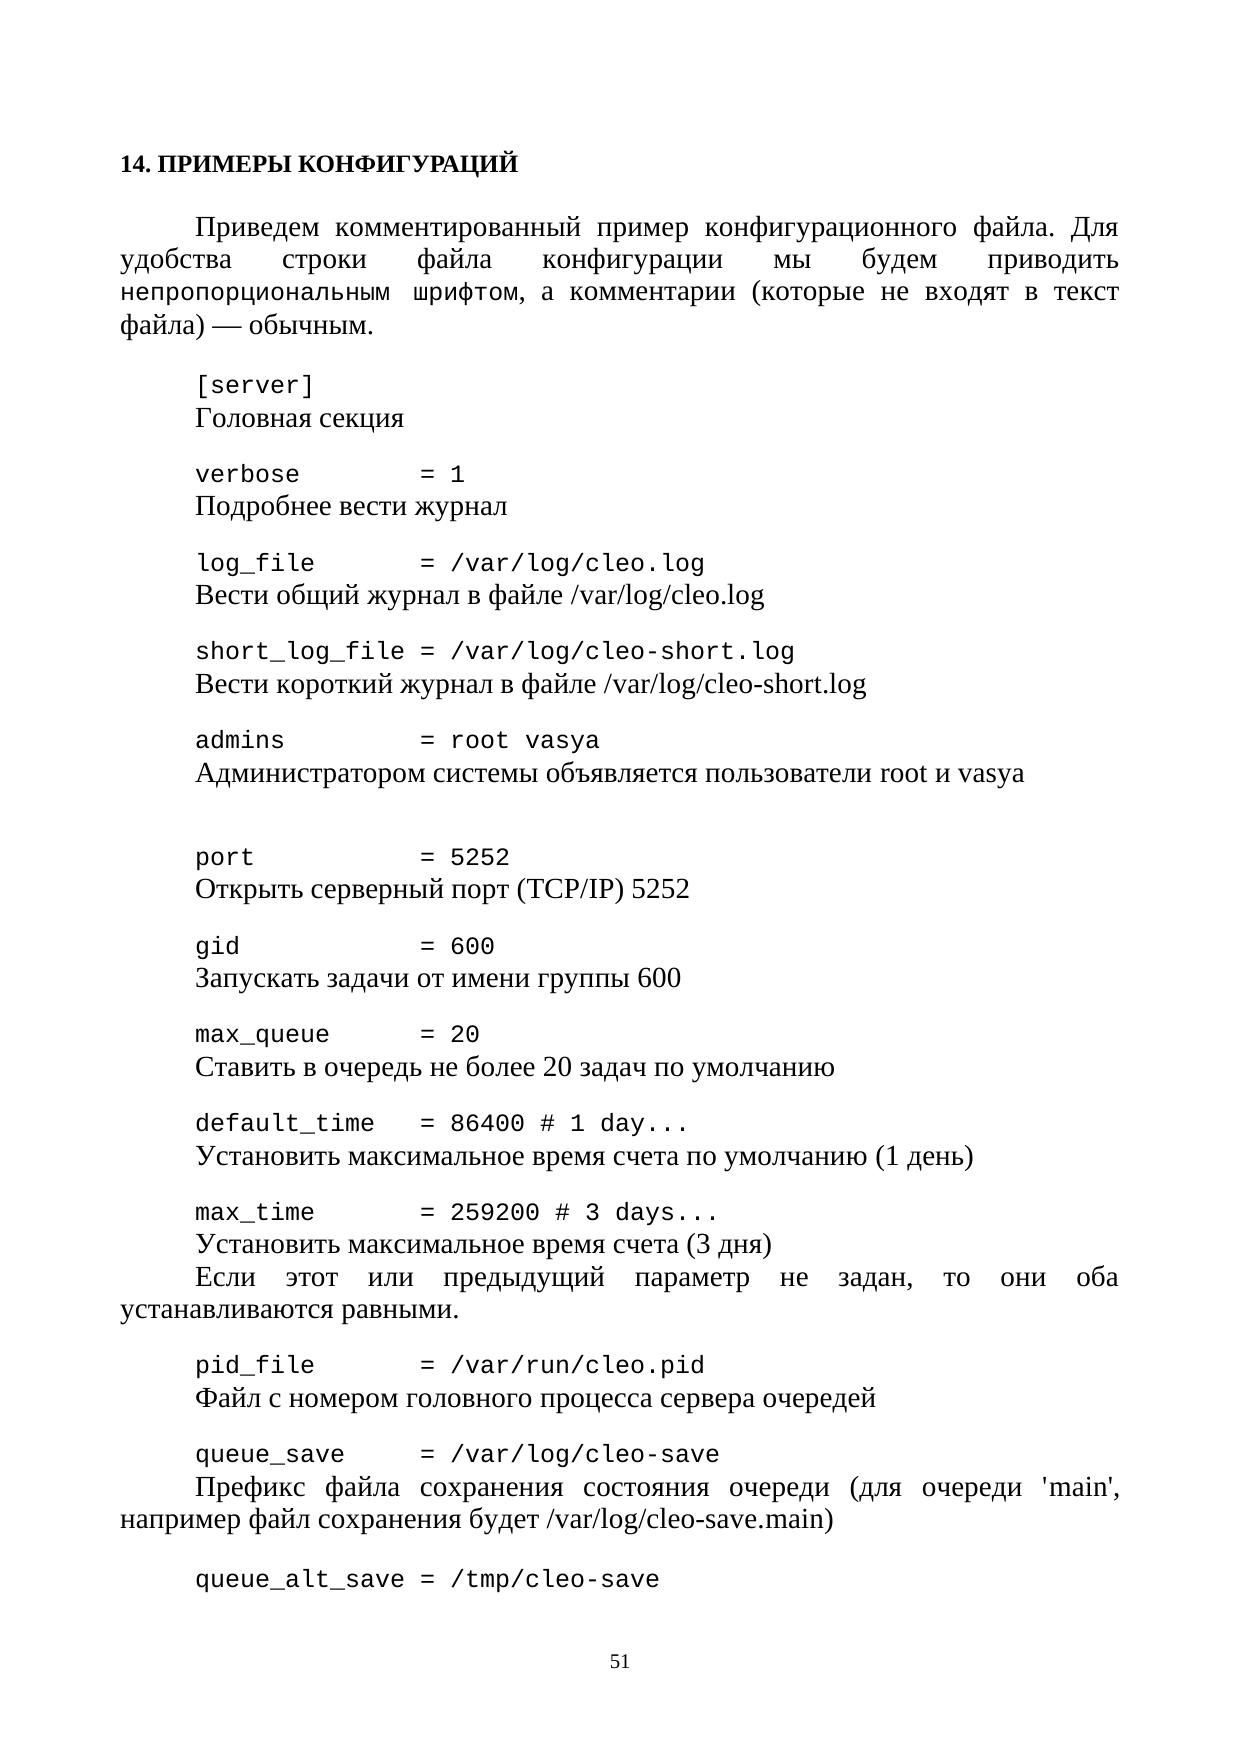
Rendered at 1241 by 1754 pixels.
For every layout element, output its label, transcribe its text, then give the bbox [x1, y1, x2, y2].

text verbose = 1 [120, 461, 1120, 490]
subtitle Примеры конфигураций [120, 150, 1120, 178]
text port = 5252 [120, 845, 1120, 873]
text default_time = 86400 # 1 day... [120, 1111, 1120, 1139]
text Файл с номером головного процесса сервера очередей [120, 1381, 1120, 1413]
text Установить максимальное время счета по умолчанию (1 день) [120, 1139, 1120, 1171]
text max_queue = 20 [120, 1022, 1120, 1050]
text Вести короткий журнал в файле /var/log/cleo-short.log [120, 667, 1120, 699]
text [server] [120, 373, 1120, 401]
text Установить максимальное время счета (3 дня) [120, 1228, 1120, 1260]
text Вести общий журнал в файле /var/log/cleo.log [120, 578, 1120, 611]
text Если этот или предыдущий параметр не задан, то они оба устанавливаются равными. [120, 1260, 1120, 1325]
text Подробнее вести журнал [120, 490, 1120, 522]
text Запускать задачи от имени группы 600 [120, 962, 1120, 994]
text queue_alt_save = /tmp/cleo-save [120, 1567, 1120, 1595]
text Открыть серверный порт (TCP/IP) 5252 [120, 873, 1120, 905]
text pid_file = /var/run/cleo.pid [120, 1353, 1120, 1381]
text Приведем комментированный пример конфигурационного файла. Для удобства строки файла конфигурации мы будем приводить непропорциональным шрифтом, а комментарии (которые не входят в текст файла) — обычным. [120, 210, 1120, 340]
text max_time = 259200 # 3 days... [120, 1200, 1120, 1228]
text log_file = /var/log/cleo.log [120, 550, 1120, 578]
text Головная секция [120, 401, 1120, 433]
text admins = root vasya [120, 728, 1120, 756]
text queue_save = /var/log/cleo-save [120, 1442, 1120, 1470]
text gid = 600 [120, 933, 1120, 962]
text Ставить в очередь не более 20 задач по умолчанию [120, 1050, 1120, 1083]
text Администратором системы объявляется пользователи root и vasya [120, 756, 1120, 788]
text short_log_file = /var/log/cleo-short.log [120, 639, 1120, 667]
text Префикс файла сохранения состояния очереди (для очереди 'main', например файл сохранения будет /var/log/cleo-save.main) [120, 1470, 1120, 1534]
